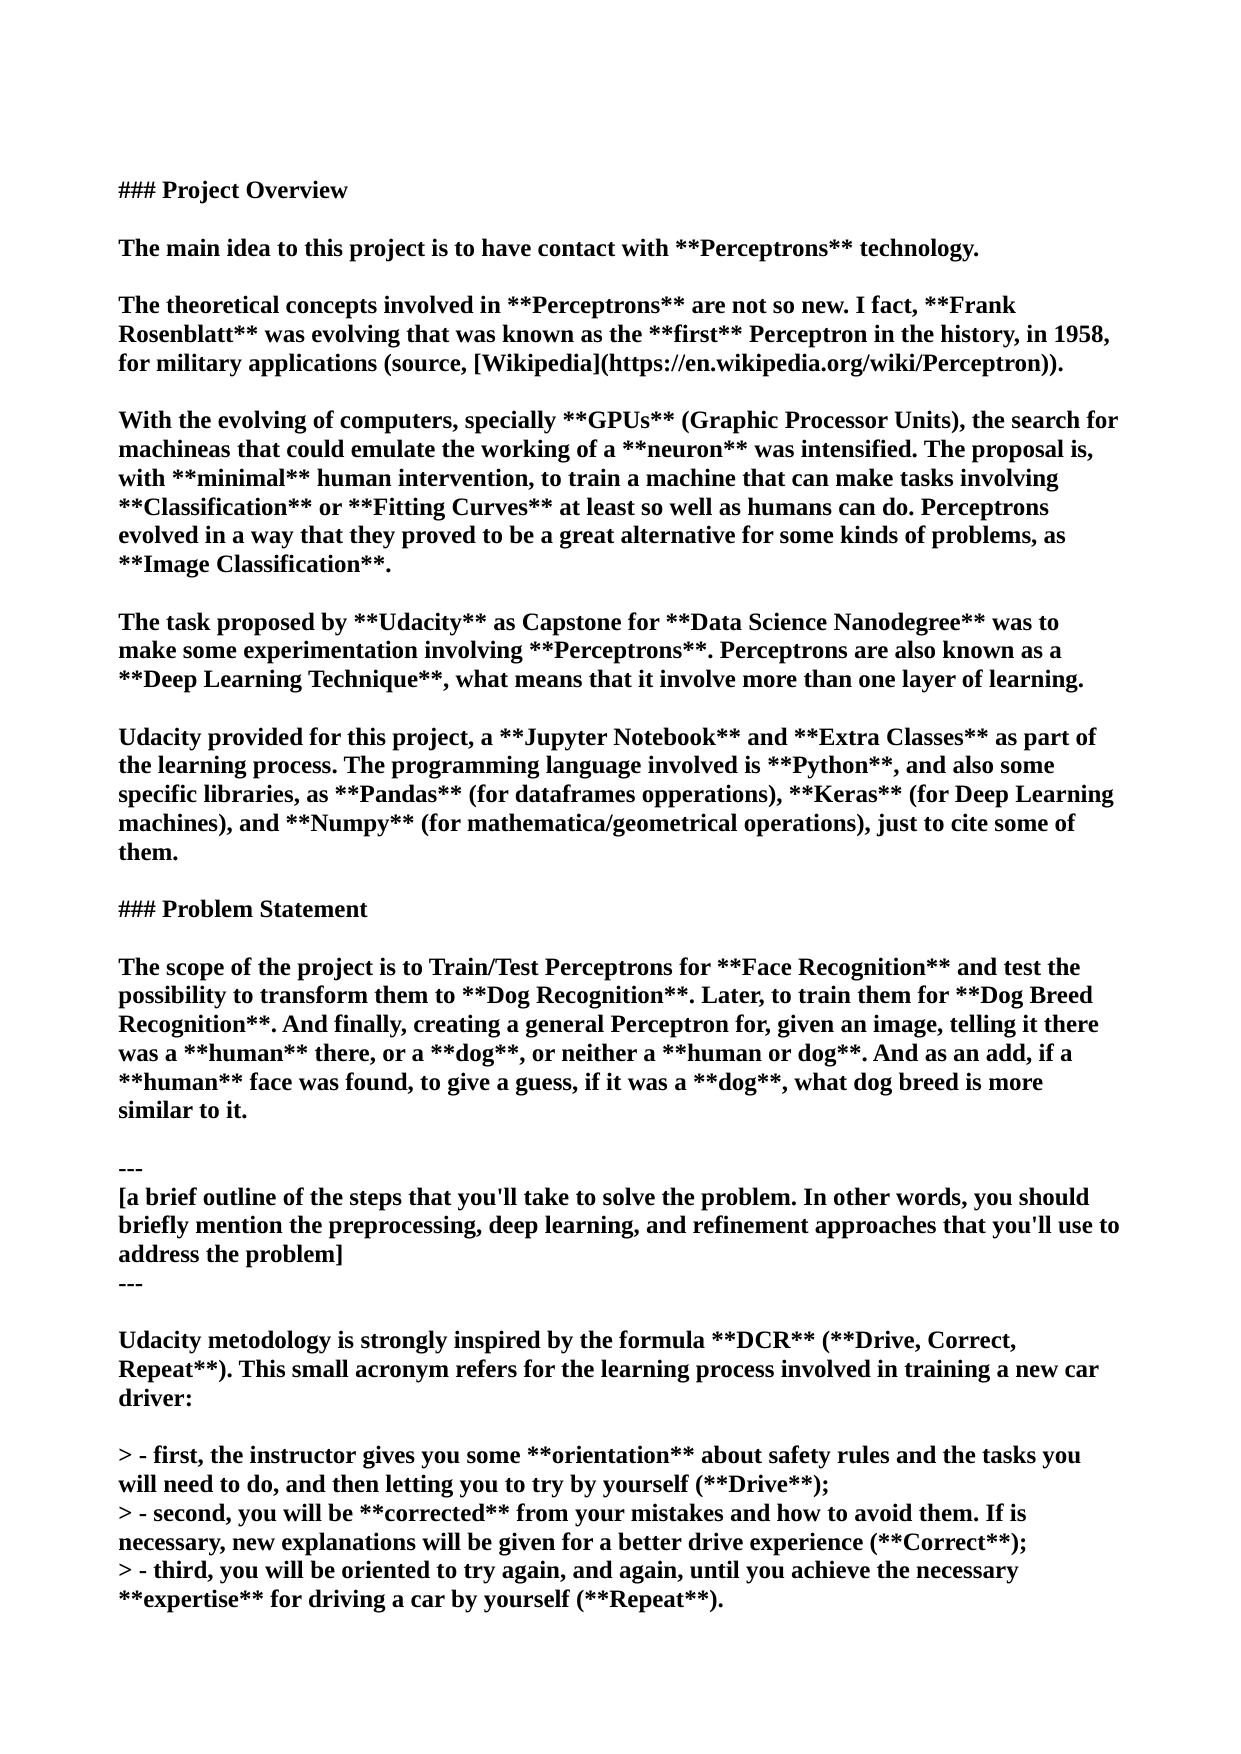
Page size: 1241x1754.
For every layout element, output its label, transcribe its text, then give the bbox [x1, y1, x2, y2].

text ### Project Overview The main idea to this project is to have contact with **Perceptrons** technology. The theoretical concepts involved in **Perceptrons** are not so new. I fact, **Frank Rosenblatt** was evolving that was known as the **first** Perceptron in the history, in 1958, for military applications (source, [Wikipedia](https://en.wikipedia.org/wiki/Perceptron)). With the evolving of computers, specially **GPUs** (Graphic Processor Units), the search for machineas that could emulate the working of a **neuron** was intensified. The proposal is, with **minimal** human intervention, to train a machine that can make tasks involving **Classification** or **Fitting Curves** at least so well as humans can do. Perceptrons evolved in a way that they proved to be a great alternative for some kinds of problems, as **Image Classification**. The task proposed by **Udacity** as Capstone for **Data Science Nanodegree** was to make some experimentation involving **Perceptrons**. Perceptrons are also known as a **Deep Learning Technique**, what means that it involve more than one layer of learning. Udacity provided for this project, a **Jupyter Notebook** and **Extra Classes** as part of the learning process. The programming language involved is **Python**, and also some specific libraries, as **Pandas** (for dataframes opperations), **Keras** (for Deep Learning machines), and **Numpy** (for mathematica/geometrical operations), just to cite some of them. ### Problem Statement The scope of the project is to Train/Test Perceptrons for **Face Recognition** and test the possibility to transform them to **Dog Recognition**. Later, to train them for **Dog Breed Recognition**. And finally, creating a general Perceptron for, given an image, telling it there was a **human** there, or a **dog**, or neither a **human or dog**. And as an add, if a **human** face was found, to give a guess, if it was a **dog**, what dog breed is more similar to it. --- [a brief outline of the steps that you'll take to solve the problem. In other words, you should briefly mention the preprocessing, deep learning, and refinement approaches that you'll use to address the problem] --- Udacity metodology is strongly inspired by the formula **DCR** (**Drive, Correct, Repeat**). This small acronym refers for the learning process involved in training a new car driver: > - first, the instructor gives you some **orientation** about safety rules and the tasks you will need to do, and then letting you to try by yourself (**Drive**); > - second, you will be **corrected** from your mistakes and how to avoid them. If is necessary, new explanations will be given for a better drive experience (**Correct**); > - third, you will be oriented to try again, and again, until you achieve the necessary **expertise** for driving a car by yourself (**Repeat**). [118, 118, 1122, 1613]
